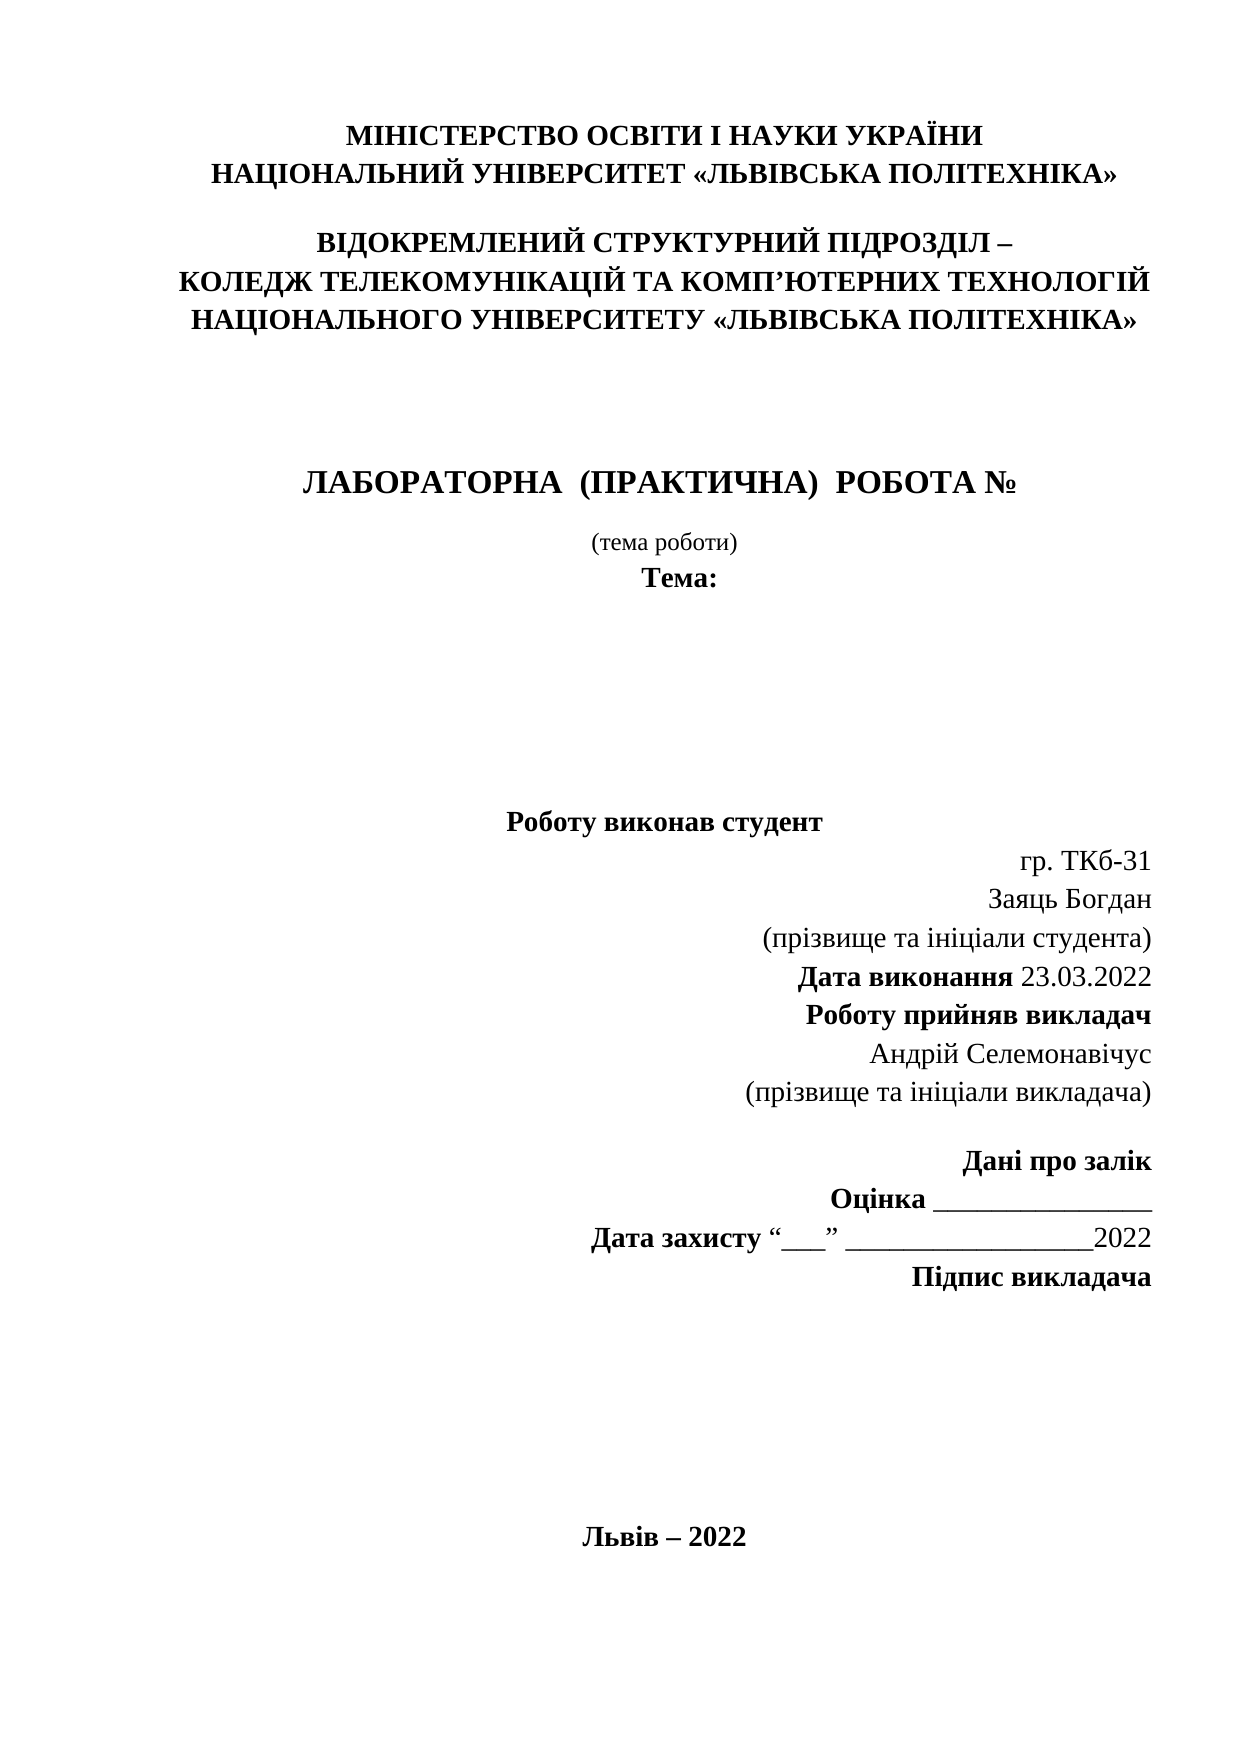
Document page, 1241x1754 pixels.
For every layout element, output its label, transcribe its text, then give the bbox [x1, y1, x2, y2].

text НАЦІОНАЛЬНИЙ УНІВЕРСИТЕТ «ЛЬВІВСЬКА ПОЛІТЕХНІКА» [177, 157, 1152, 190]
text (прізвище та ініціали викладача) [177, 1074, 1152, 1108]
text Андрій Селемонавічус [177, 1036, 1152, 1069]
text ЛАБОРАТОРНА (ПРАКТИЧНА) РОБОТА № [177, 462, 1152, 500]
text Львів – 2022 [177, 1519, 1152, 1553]
text Дані про залік [177, 1143, 1152, 1177]
text КОЛЕДЖ ТЕЛЕКОМУНІКАЦІЙ ТА КОМП’ЮТЕРНИХ ТЕХНОЛОГІЙ [177, 264, 1152, 297]
text Роботу прийняв викладач [177, 997, 1152, 1031]
text (прізвище та ініціали студента) [177, 920, 1152, 954]
text Дата захисту “___” _________________2022 [177, 1220, 1152, 1254]
text гр. ТКб-31 [177, 843, 1152, 877]
text Підпис викладача [177, 1259, 1152, 1515]
text Тема: Роботу виконав студент [177, 560, 1152, 838]
text НАЦІОНАЛЬНОГО УНІВЕРСИТЕТУ «ЛЬВІВСЬКА ПОЛІТЕХНІКА» [177, 302, 1152, 336]
text МІНІСТЕРСТВО ОСВІТИ І НАУКИ УКРАЇНИ [177, 118, 1152, 152]
text ВІДОКРЕМЛЕНИЙ СТРУКТУРНИЙ ПІДРОЗДІЛ – [177, 225, 1152, 259]
text Заяць Богдан [177, 882, 1152, 915]
text Оцінка _______________ [177, 1182, 1152, 1215]
text Дата виконання 23.03.2022 [177, 959, 1152, 992]
text (тема роботи) [177, 527, 1152, 556]
